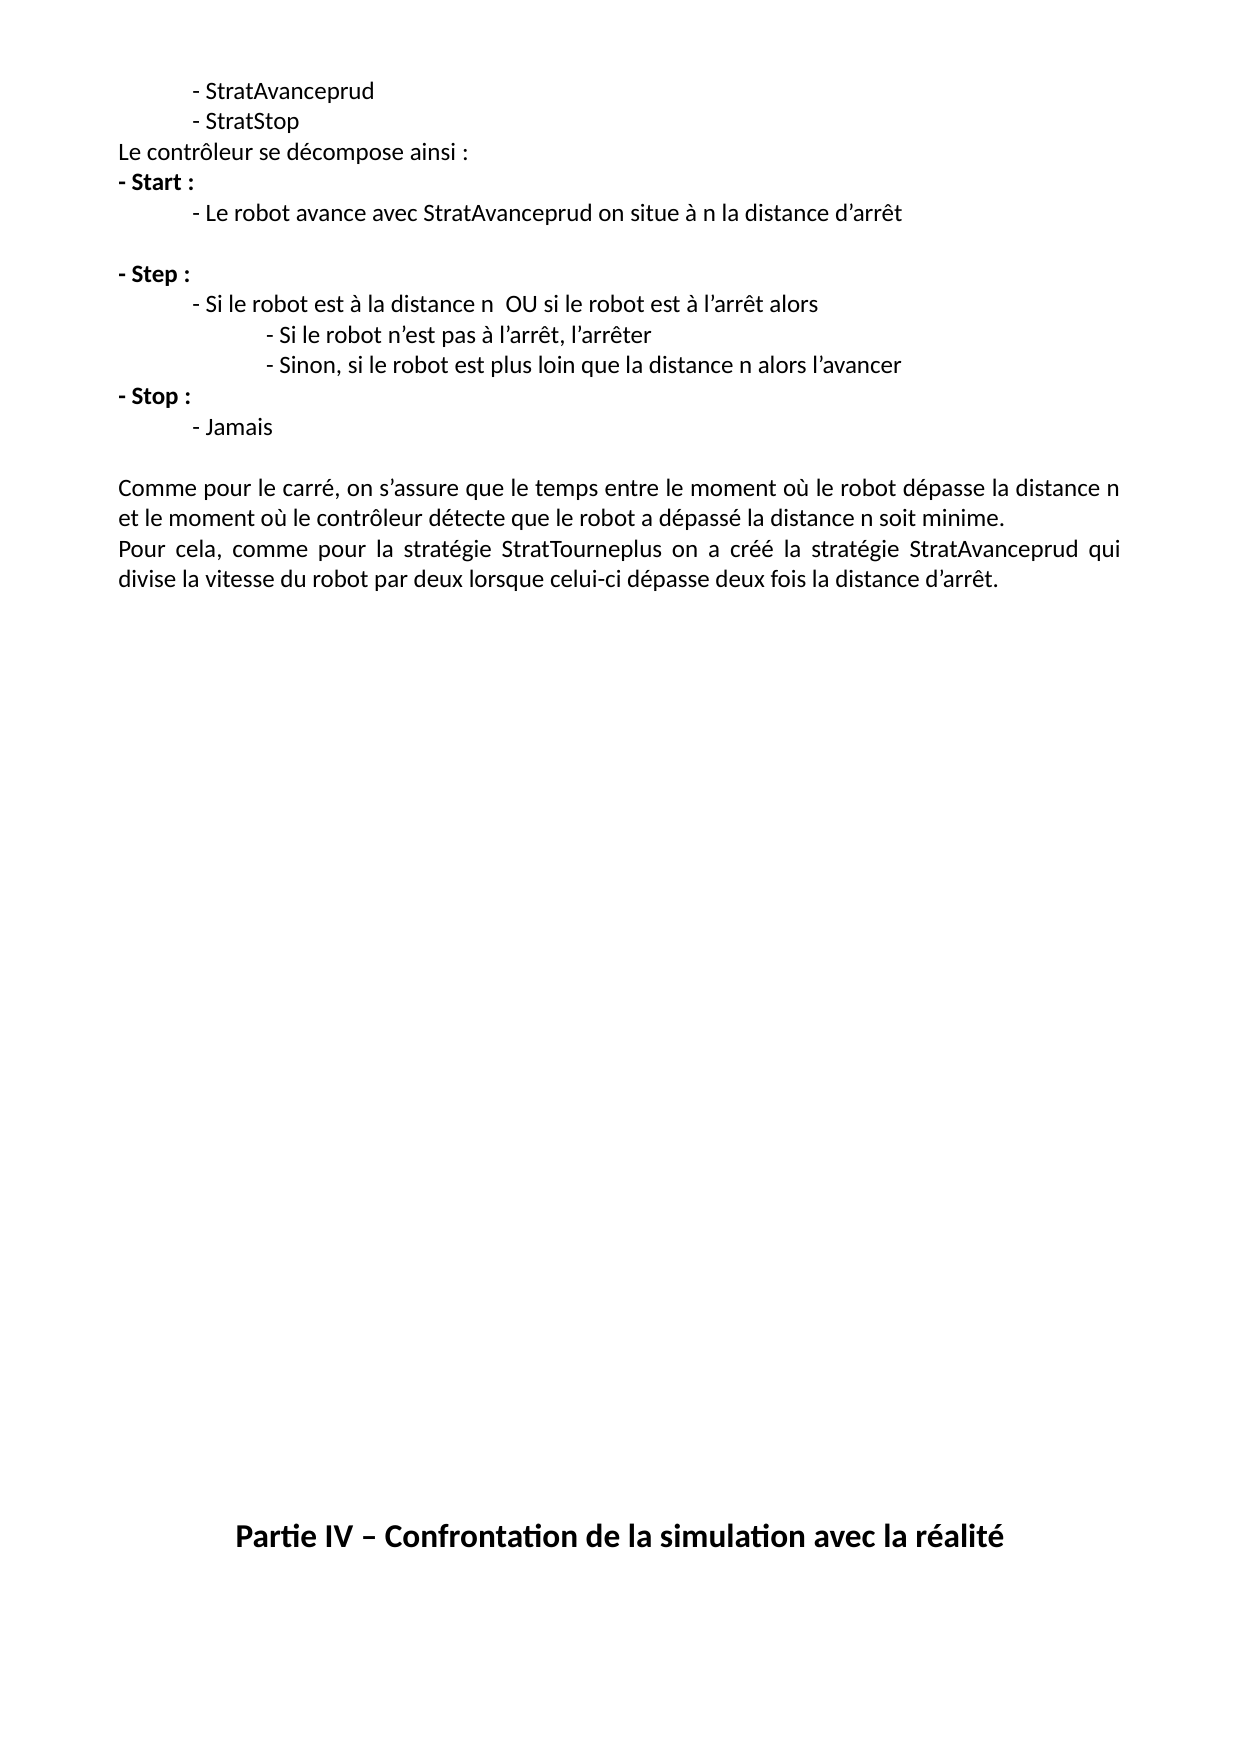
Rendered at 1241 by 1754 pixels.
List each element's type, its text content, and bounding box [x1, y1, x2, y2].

text - StratStop [118, 106, 1122, 136]
text - Si le robot n’est pas à l’arrêt, l’arrêter [118, 319, 1122, 350]
text Le contrôleur se décompose ainsi : [118, 136, 1122, 167]
text - Stop : [118, 380, 1122, 411]
text - Step : [118, 258, 1122, 289]
text Pour cela, comme pour la stratégie StratTourneplus on a créé la stratégie StratAvanceprud qui divise la vitesse du robot par deux lorsque celui-ci dépasse deux fois la distance d’arrêt. [118, 533, 1122, 594]
text Comme pour le carré, on s’assure que le temps entre le moment où le robot dépasse la distance n et le moment où le contrôleur détecte que le robot a dépassé la distance n soit minime. [118, 472, 1122, 533]
text - Jamais [118, 411, 1122, 441]
text - Start : [118, 167, 1122, 197]
text Partie IV – Confrontation de la simulation avec la réalité [118, 1515, 1122, 1556]
text - Sinon, si le robot est plus loin que la distance n alors l’avancer [118, 350, 1122, 380]
text - StratAvanceprud [118, 75, 1122, 106]
text - Si le robot est à la distance n OU si le robot est à l’arrêt alors [118, 289, 1122, 319]
text - Le robot avance avec StratAvanceprud on situe à n la distance d’arrêt [118, 197, 1122, 228]
